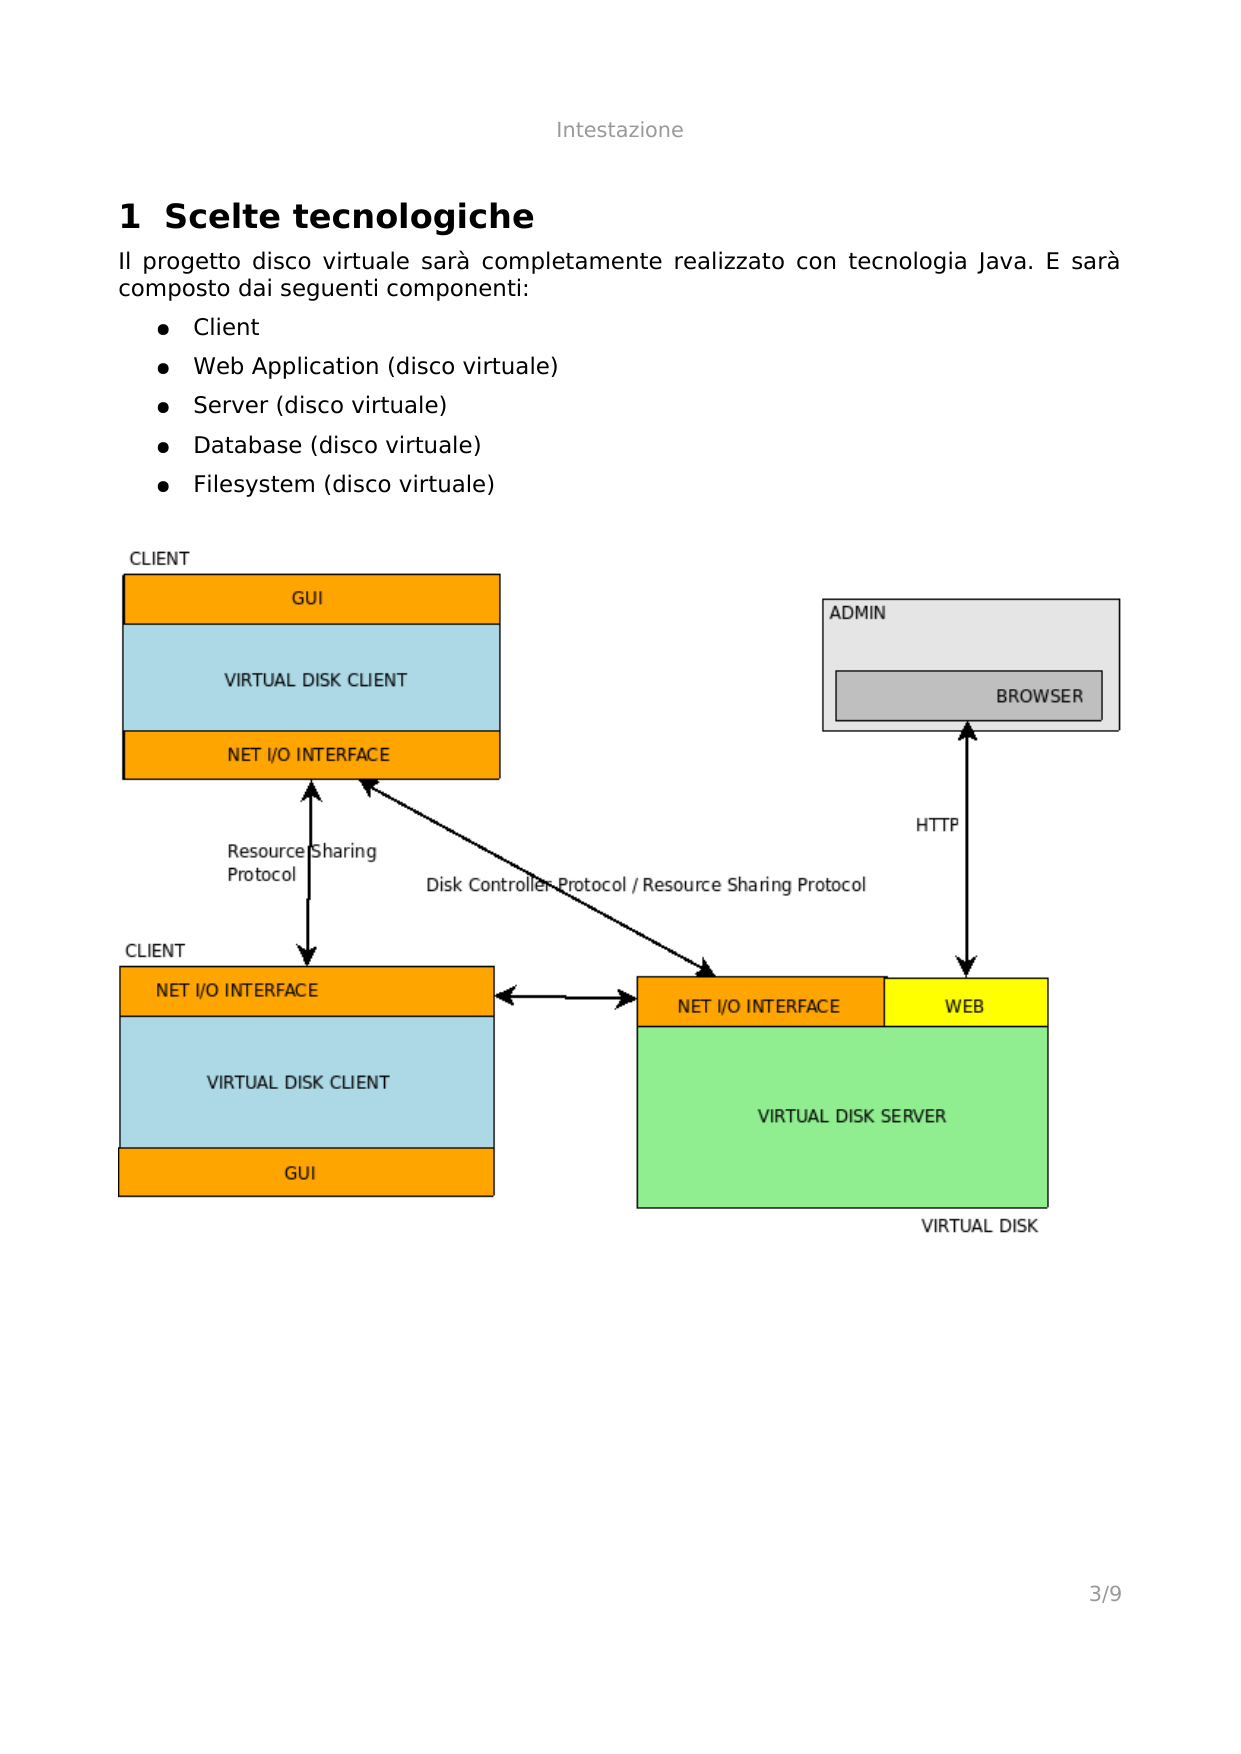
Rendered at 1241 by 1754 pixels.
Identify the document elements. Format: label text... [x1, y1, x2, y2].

list Filesystem (disco virtuale) [156, 471, 1122, 498]
subtitle Scelte tecnologiche [118, 197, 1122, 236]
list Database (disco virtuale) [156, 432, 1122, 458]
picture [118, 549, 1122, 1247]
list Client [156, 314, 1122, 341]
list Server (disco virtuale) [156, 393, 1122, 419]
text Il progetto disco virtuale sarà completamente realizzato con tecnologia Java. E sarà composto dai seguenti componenti: [118, 248, 1122, 302]
list Web Application (disco virtuale) [156, 353, 1122, 380]
